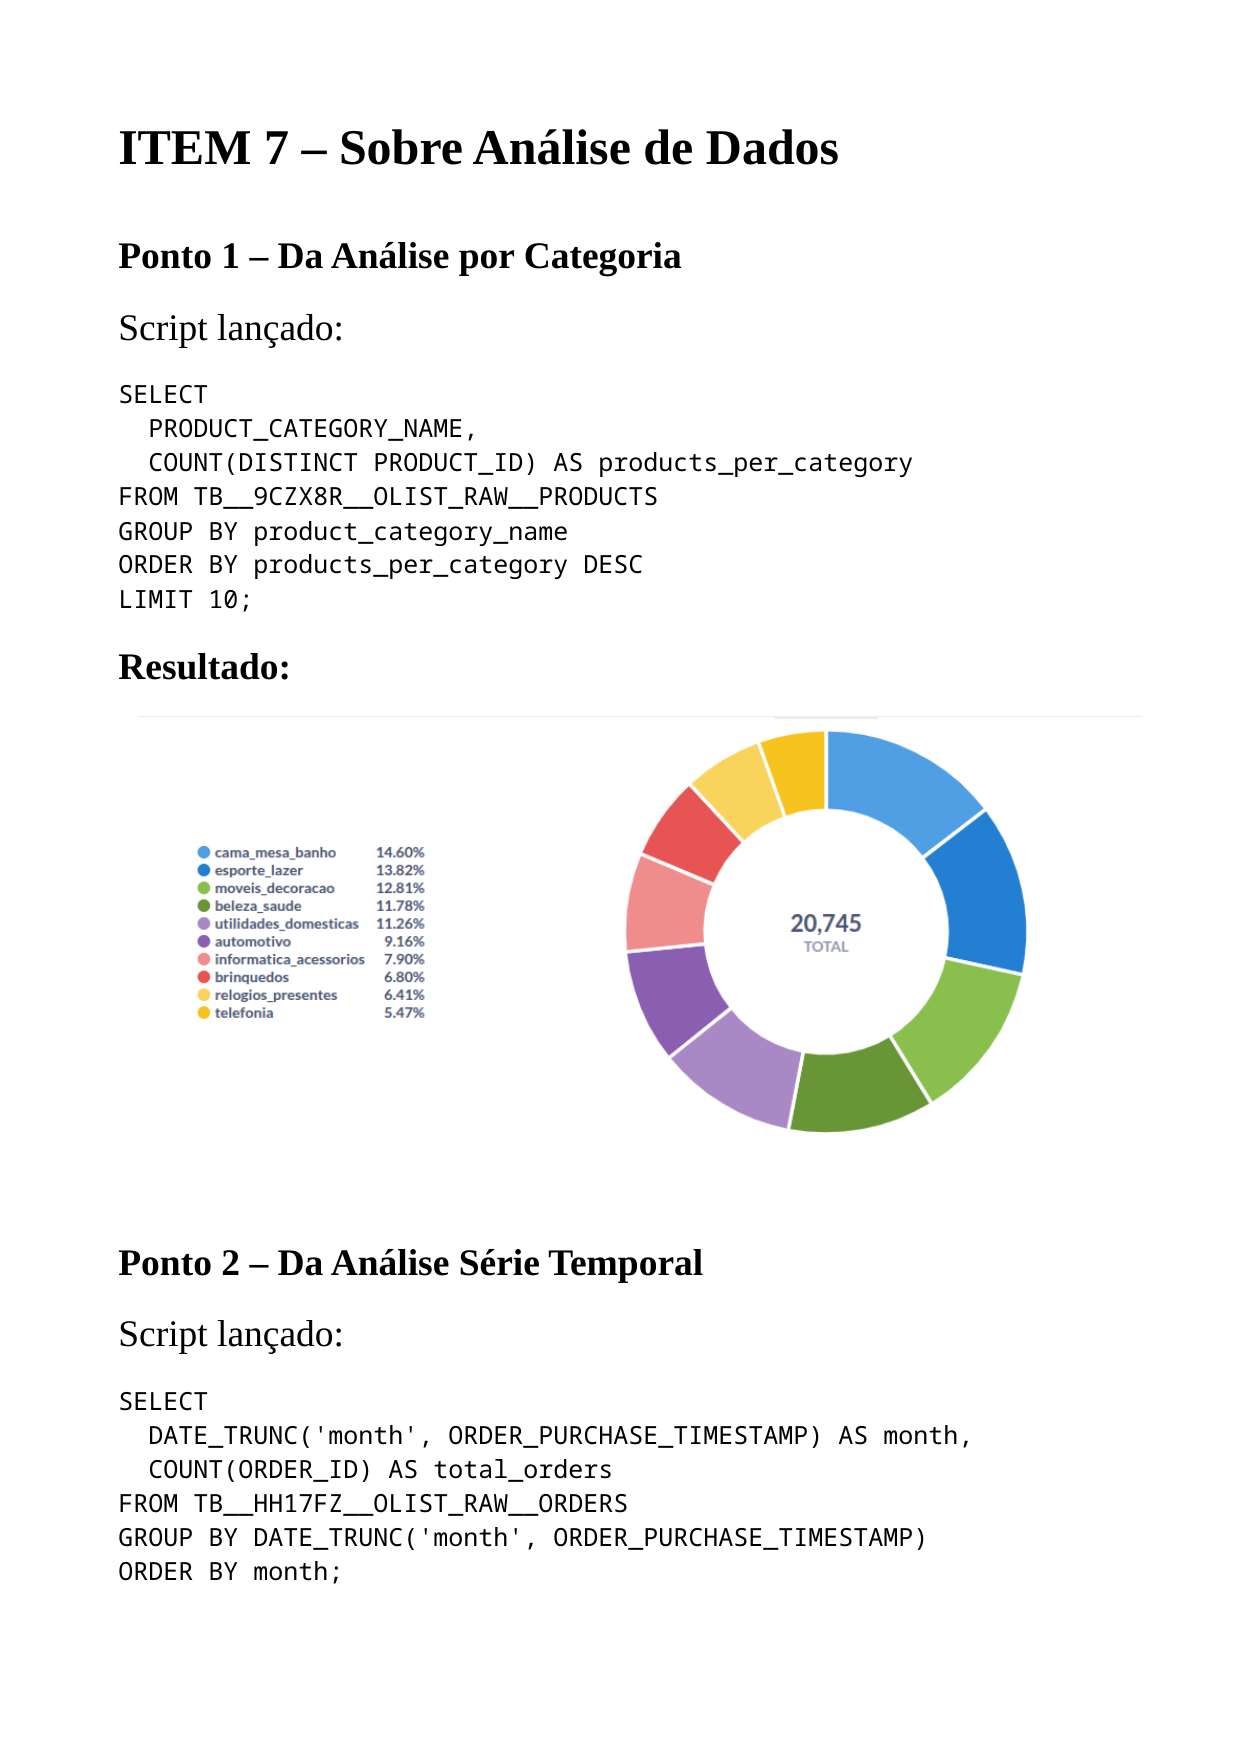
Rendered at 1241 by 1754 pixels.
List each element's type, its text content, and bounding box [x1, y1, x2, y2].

picture [137, 716, 1142, 1154]
text FROM TB__HH17FZ__OLIST_RAW__ORDERS [118, 1486, 1122, 1520]
text GROUP BY product_category_name [118, 513, 1122, 547]
text Script lançado: [118, 1312, 1122, 1355]
text ORDER BY products_per_category DESC [118, 547, 1122, 581]
text Script lançado: [118, 305, 1122, 348]
text SELECT [118, 1384, 1122, 1418]
text PRODUCT_CATEGORY_NAME, [118, 411, 1122, 445]
text FROM TB__9CZX8R__OLIST_RAW__PRODUCTS [118, 479, 1122, 513]
text Resultado: [118, 644, 1122, 687]
text DATE_TRUNC('month', ORDER_PURCHASE_TIMESTAMP) AS month, [118, 1418, 1122, 1452]
text SELECT [118, 377, 1122, 411]
text ITEM 7 – Sobre Análise de Dados [118, 118, 1122, 176]
text GROUP BY DATE_TRUNC('month', ORDER_PURCHASE_TIMESTAMP) [118, 1520, 1122, 1554]
text Ponto 1 – Da Análise por Categoria [118, 233, 1122, 276]
text COUNT(ORDER_ID) AS total_orders [118, 1452, 1122, 1486]
text Ponto 2 – Da Análise Série Temporal [118, 716, 1122, 1283]
text COUNT(DISTINCT PRODUCT_ID) AS products_per_category [118, 445, 1122, 479]
text LIMIT 10; [118, 581, 1122, 615]
text ORDER BY month; [118, 1554, 1122, 1588]
